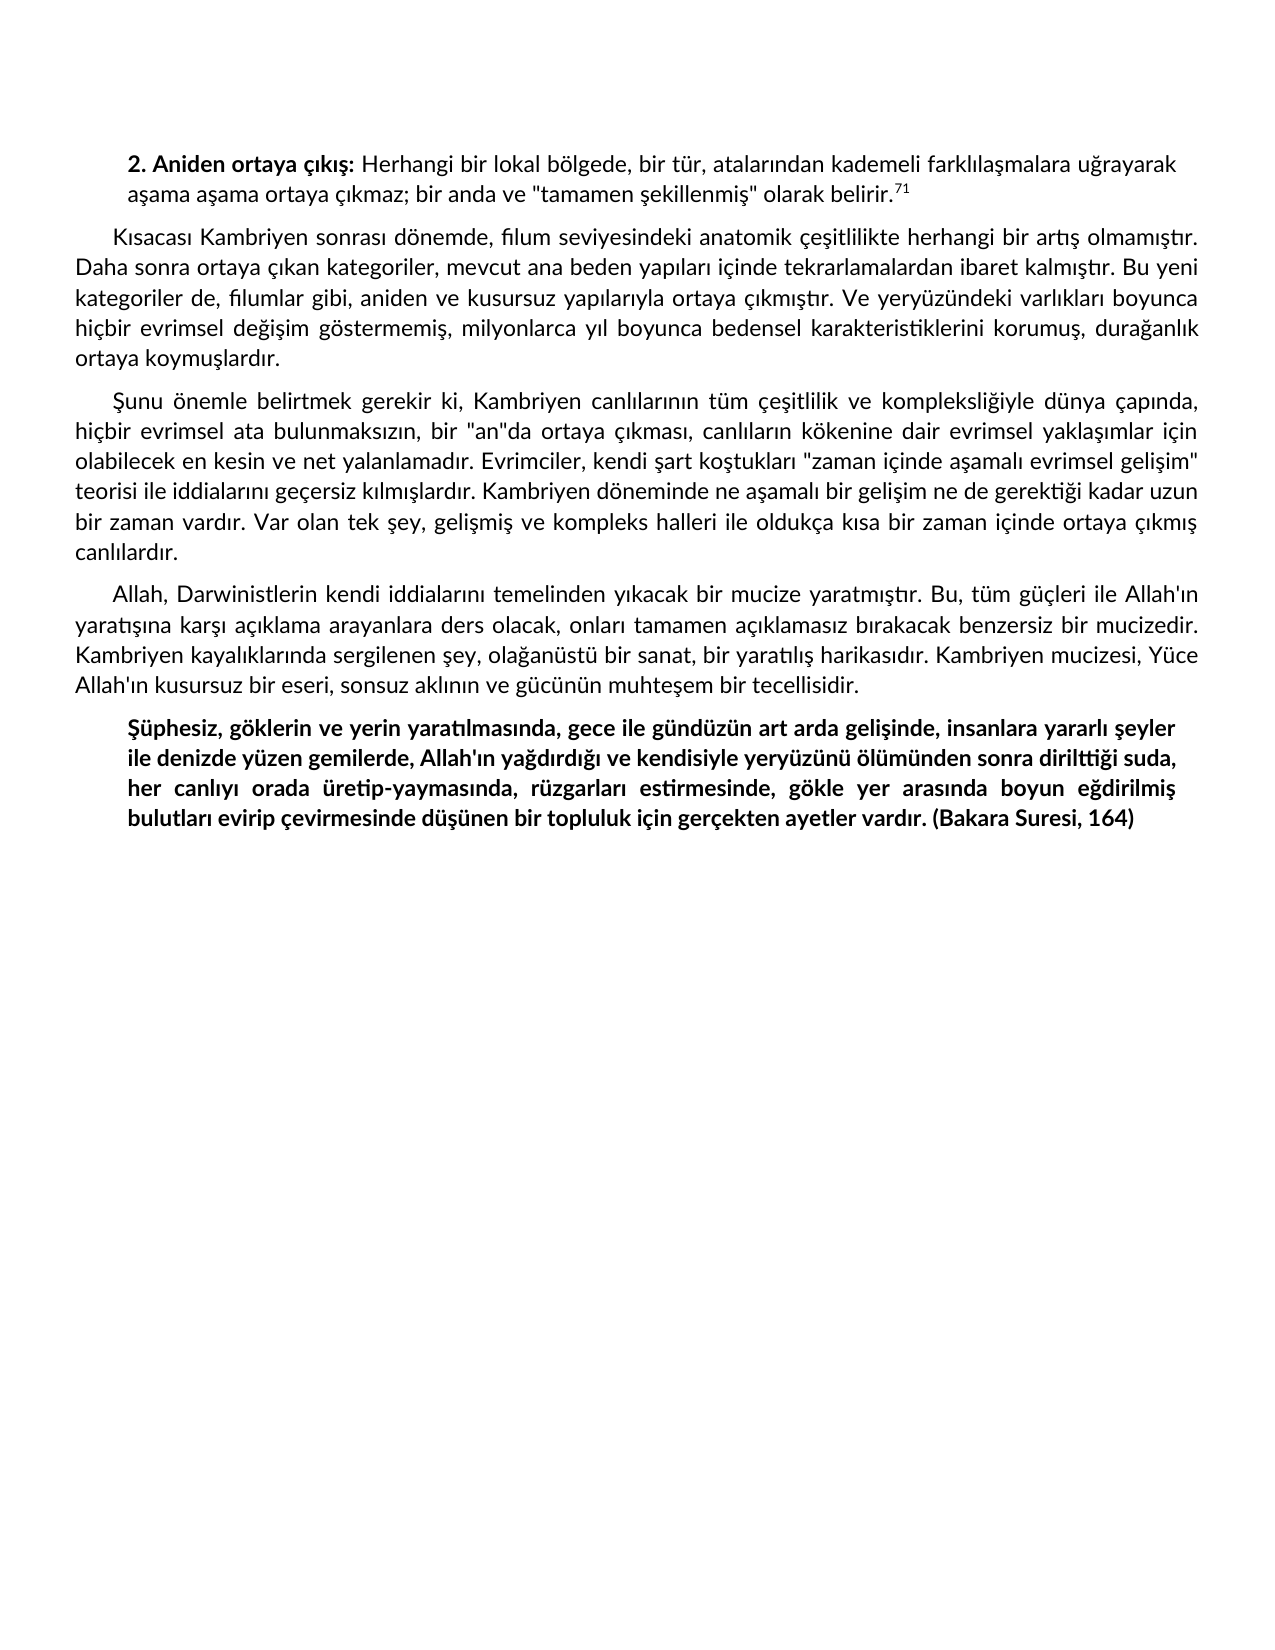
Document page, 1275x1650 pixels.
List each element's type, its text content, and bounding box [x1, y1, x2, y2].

text Kısacası Kambriyen sonrası dönemde, filum seviyesindeki anatomik çeşitlilikte herhangi bir artış olmamıştır. Daha sonra ortaya çıkan kategoriler, mevcut ana beden yapıları içinde tekrarlamalardan ibaret kalmıştır. Bu yeni kategoriler de, filumlar gibi, aniden ve kusursuz yapılarıyla ortaya çıkmıştır. Ve yeryüzündeki varlıkları boyunca hiçbir evrimsel değişim göstermemiş, milyonlarca yıl boyunca bedensel karakteristiklerini korumuş, durağanlık ortaya koymuşlardır. [75, 223, 1200, 371]
text Allah, Darwinistlerin kendi iddialarını temelinden yıkacak bir mucize yaratmıştır. Bu, tüm güçleri ile Allah'ın yaratışına karşı açıklama arayanlara ders olacak, onları tamamen açıklamasız bırakacak benzersiz bir mucizedir. Kambriyen kayalıklarında sergilenen şey, olağanüstü bir sanat, bir yaratılış harikasıdır. Kambriyen mucizesi, Yüce Allah'ın kusursuz bir eseri, sonsuz aklının ve gücünün muhteşem bir tecellisidir. [75, 580, 1200, 698]
text Şüphesiz, göklerin ve yerin yaratılmasında, gece ile gündüzün art arda gelişinde, insanlara yararlı şeyler ile denizde yüzen gemilerde, Allah'ın yağdırdığı ve kendisiyle yeryüzünü ölümünden sonra dirilttiği suda, her canlıyı orada üretip-yaymasında, rüzgarları estirmesinde, gökle yer arasında boyun eğdirilmiş bulutları evirip çevirmesinde düşünen bir topluluk için gerçekten ayetler vardır. (Bakara Suresi, 164) [127, 713, 1177, 832]
text 2. Aniden ortaya çıkış: Herhangi bir lokal bölgede, bir tür, atalarından kademeli farklılaşmalara uğrayarak aşama aşama ortaya çıkmaz; bir anda ve "tamamen şekillenmiş" olarak belirir.71 [127, 150, 1177, 208]
text Şunu önemle belirtmek gerekir ki, Kambriyen canlılarının tüm çeşitlilik ve kompleksliğiyle dünya çapında, hiçbir evrimsel ata bulunmaksızın, bir "an"da ortaya çıkması, canlıların kökenine dair evrimsel yaklaşımlar için olabilecek en kesin ve net yalanlamadır. Evrimciler, kendi şart koştukları "zaman içinde aşamalı evrimsel gelişim" teorisi ile iddialarını geçersiz kılmışlardır. Kambriyen döneminde ne aşamalı bir gelişim ne de gerektiği kadar uzun bir zaman vardır. Var olan tek şey, gelişmiş ve kompleks halleri ile oldukça kısa bir zaman içinde ortaya çıkmış canlılardır. [75, 386, 1200, 565]
